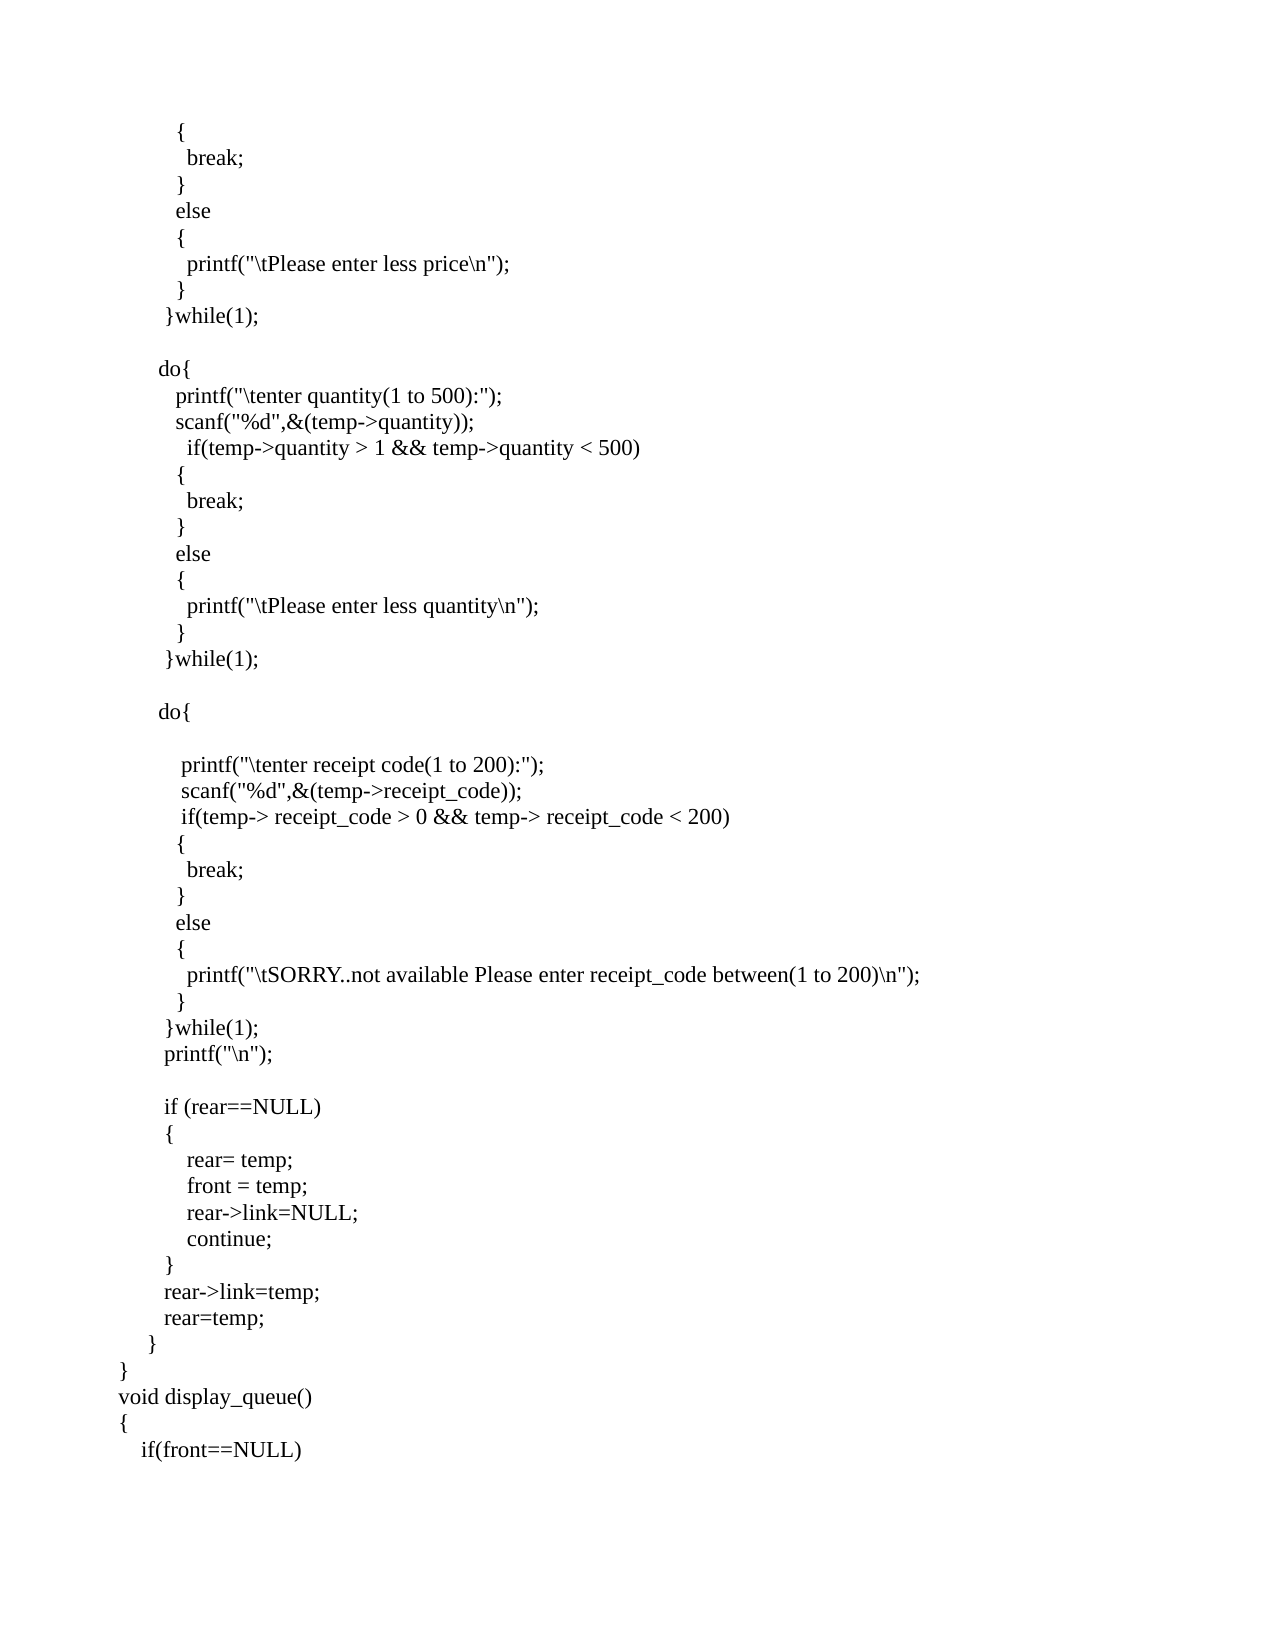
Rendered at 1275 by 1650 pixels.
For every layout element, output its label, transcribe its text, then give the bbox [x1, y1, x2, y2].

text printf("\tSORRY..not available Please enter receipt_code between(1 to 200)\n"); [118, 961, 1157, 988]
text if(temp->quantity > 1 && temp->quantity < 500) [118, 434, 1157, 461]
text else [118, 540, 1157, 566]
text printf("\tPlease enter less quantity\n"); [118, 592, 1157, 619]
text printf("\tenter quantity(1 to 500):"); [118, 382, 1157, 408]
text { [118, 118, 1157, 144]
text } [118, 1330, 1157, 1357]
text front = temp; [118, 1172, 1157, 1199]
text else [118, 909, 1157, 935]
text printf("\tenter receipt code(1 to 200):"); [118, 751, 1157, 777]
text { [118, 566, 1157, 592]
text if(temp-> receipt_code > 0 && temp-> receipt_code < 200) [118, 803, 1157, 830]
text } [118, 513, 1157, 540]
text do{ [118, 355, 1157, 382]
text }while(1); [118, 303, 1157, 329]
text rear= temp; [118, 1146, 1157, 1172]
text scanf("%d",&(temp->receipt_code)); [118, 777, 1157, 803]
text } [118, 171, 1157, 197]
text break; [118, 144, 1157, 171]
text }while(1); [118, 1014, 1157, 1041]
text } [118, 619, 1157, 645]
text continue; [118, 1225, 1157, 1251]
text }while(1); [118, 645, 1157, 672]
text } [118, 276, 1157, 303]
text do{ [118, 698, 1157, 724]
text } [118, 988, 1157, 1014]
text { [118, 1119, 1157, 1146]
text if (rear==NULL) [118, 1093, 1157, 1119]
text rear=temp; [118, 1304, 1157, 1330]
text rear->link=NULL; [118, 1199, 1157, 1225]
text } [118, 882, 1157, 909]
text rear->link=temp; [118, 1278, 1157, 1304]
text } [118, 1357, 1157, 1383]
text scanf("%d",&(temp->quantity)); [118, 408, 1157, 434]
text printf("\n"); [118, 1041, 1157, 1067]
text printf("\tPlease enter less price\n"); [118, 250, 1157, 276]
text { [118, 223, 1157, 250]
text { [118, 935, 1157, 961]
text if(front==NULL) [118, 1436, 1157, 1462]
text break; [118, 487, 1157, 513]
text { [118, 461, 1157, 487]
text void display_queue() [118, 1383, 1157, 1409]
text { [118, 830, 1157, 856]
text else [118, 197, 1157, 223]
text { [118, 1409, 1157, 1436]
text break; [118, 856, 1157, 882]
text } [118, 1251, 1157, 1278]
